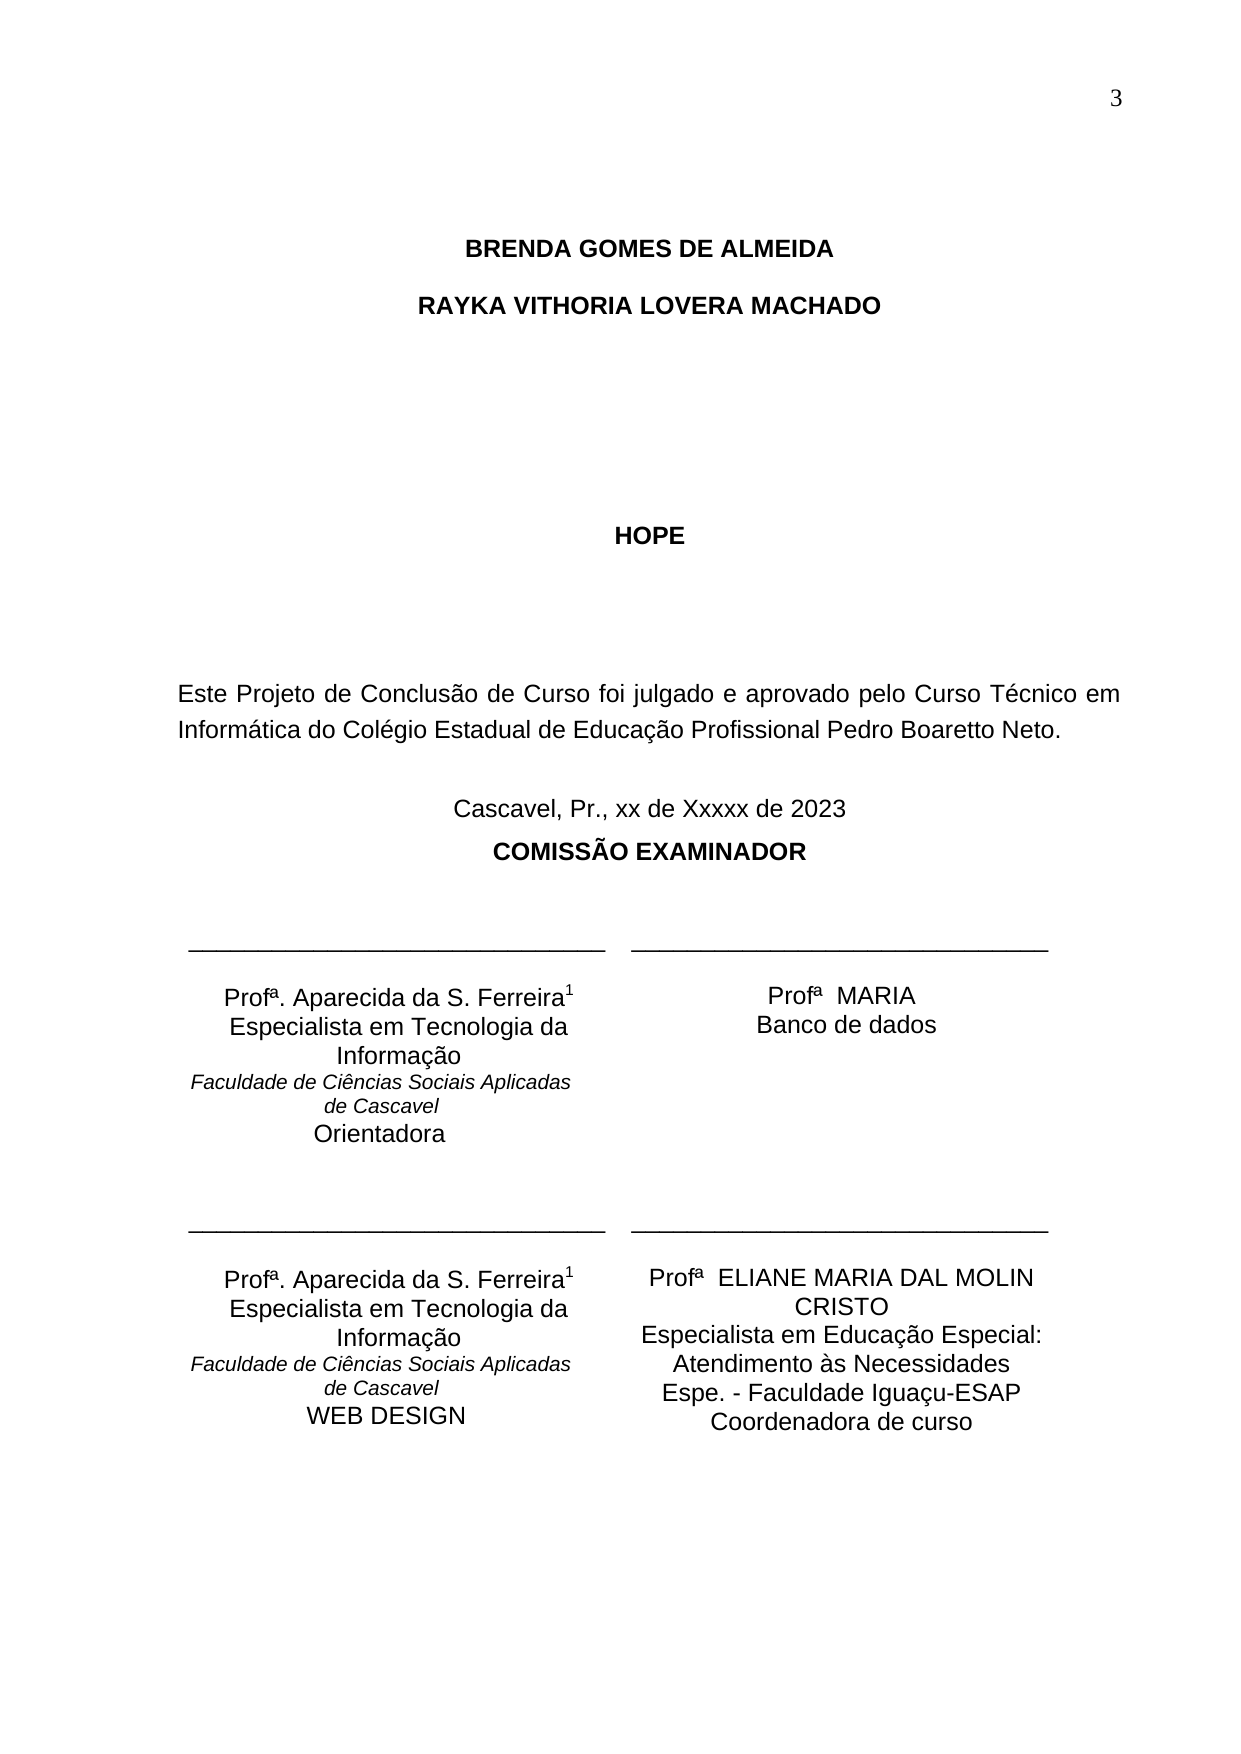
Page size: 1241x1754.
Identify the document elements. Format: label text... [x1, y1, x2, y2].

table_cell ______________________________ Profª. Aparecida da S. Ferreira1 Especialista em Tecnologia da Informação Faculdade de Ciências Sociais Aplicadas de Cascavel WEB DESIGN [177, 1205, 620, 1464]
text BRENDA GOMES DE ALMEIDA [177, 233, 1122, 262]
text HOPE [177, 521, 1122, 550]
table_header ______________________________ Profª. Aparecida da S. Ferreira1 Especialista em Tecnologia da Informação Faculdade de Ciências Sociais Aplicadas de Cascavel Orientadora [177, 924, 620, 1205]
text RAYKA VITHORIA LOVERA MACHADO [177, 291, 1122, 320]
table_cell [620, 1464, 1063, 1493]
table_cell ______________________________ Profª ELIANE MARIA DAL MOLIN CRISTO Especialista em Educação Especial: Atendimento às Necessidades Espe. - Faculdade Iguaçu-ESAP Coordenadora de curso [620, 1205, 1063, 1464]
table_cell [177, 1464, 620, 1493]
text COMISSÃO EXAMINADOR [177, 837, 1122, 866]
text Cascavel, Pr., xx de Xxxxx de 2023 [177, 794, 1122, 823]
text Este Projeto de Conclusão de Curso foi julgado e aprovado pelo Curso Técnico em Informática do Colégio Estadual de Educação Profissional Pedro Boaretto Neto. [177, 679, 1122, 744]
table_header ______________________________ Profª MARIA Banco de dados [620, 924, 1063, 1205]
